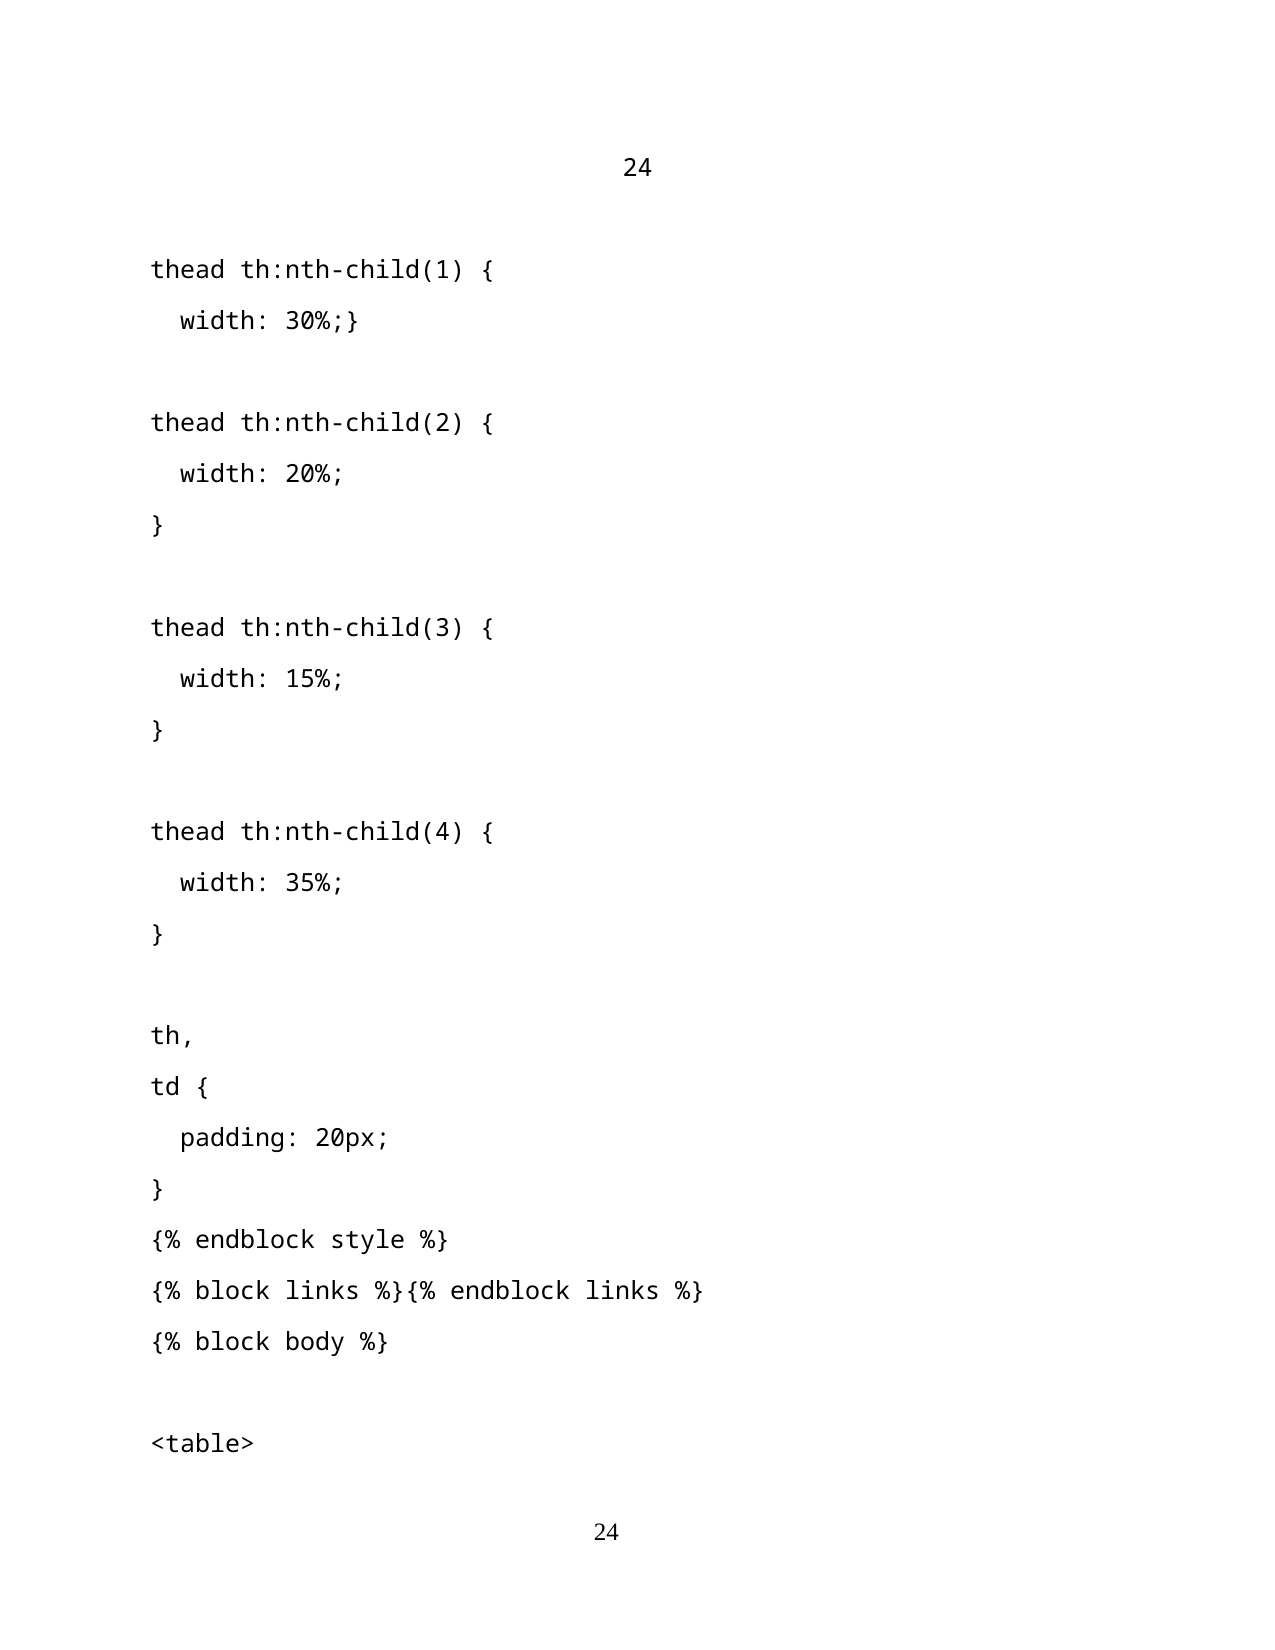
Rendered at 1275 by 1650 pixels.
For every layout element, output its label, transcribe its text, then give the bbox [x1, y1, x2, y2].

text } [150, 1171, 1125, 1205]
text } [150, 711, 1125, 745]
text thead th:nth-child(3) { [150, 609, 1125, 643]
text width: 30%;} [150, 303, 1125, 337]
text {% endblock style %} [150, 1222, 1125, 1256]
text th, [150, 1018, 1125, 1052]
text thead th:nth-child(1) { [150, 252, 1125, 286]
text } [150, 916, 1125, 949]
text width: 15%; [150, 660, 1125, 694]
text td { [150, 1069, 1125, 1103]
text <table> [150, 1426, 1125, 1460]
text {% block body %} [150, 1324, 1125, 1358]
text thead th:nth-child(2) { [150, 405, 1125, 439]
text width: 35%; [150, 864, 1125, 898]
text 23 [150, 150, 1125, 184]
text thead th:nth-child(4) { [150, 813, 1125, 847]
text width: 20%; [150, 456, 1125, 490]
text } [150, 507, 1125, 541]
text {% block links %}{% endblock links %} [150, 1273, 1125, 1307]
text padding: 20px; [150, 1120, 1125, 1154]
